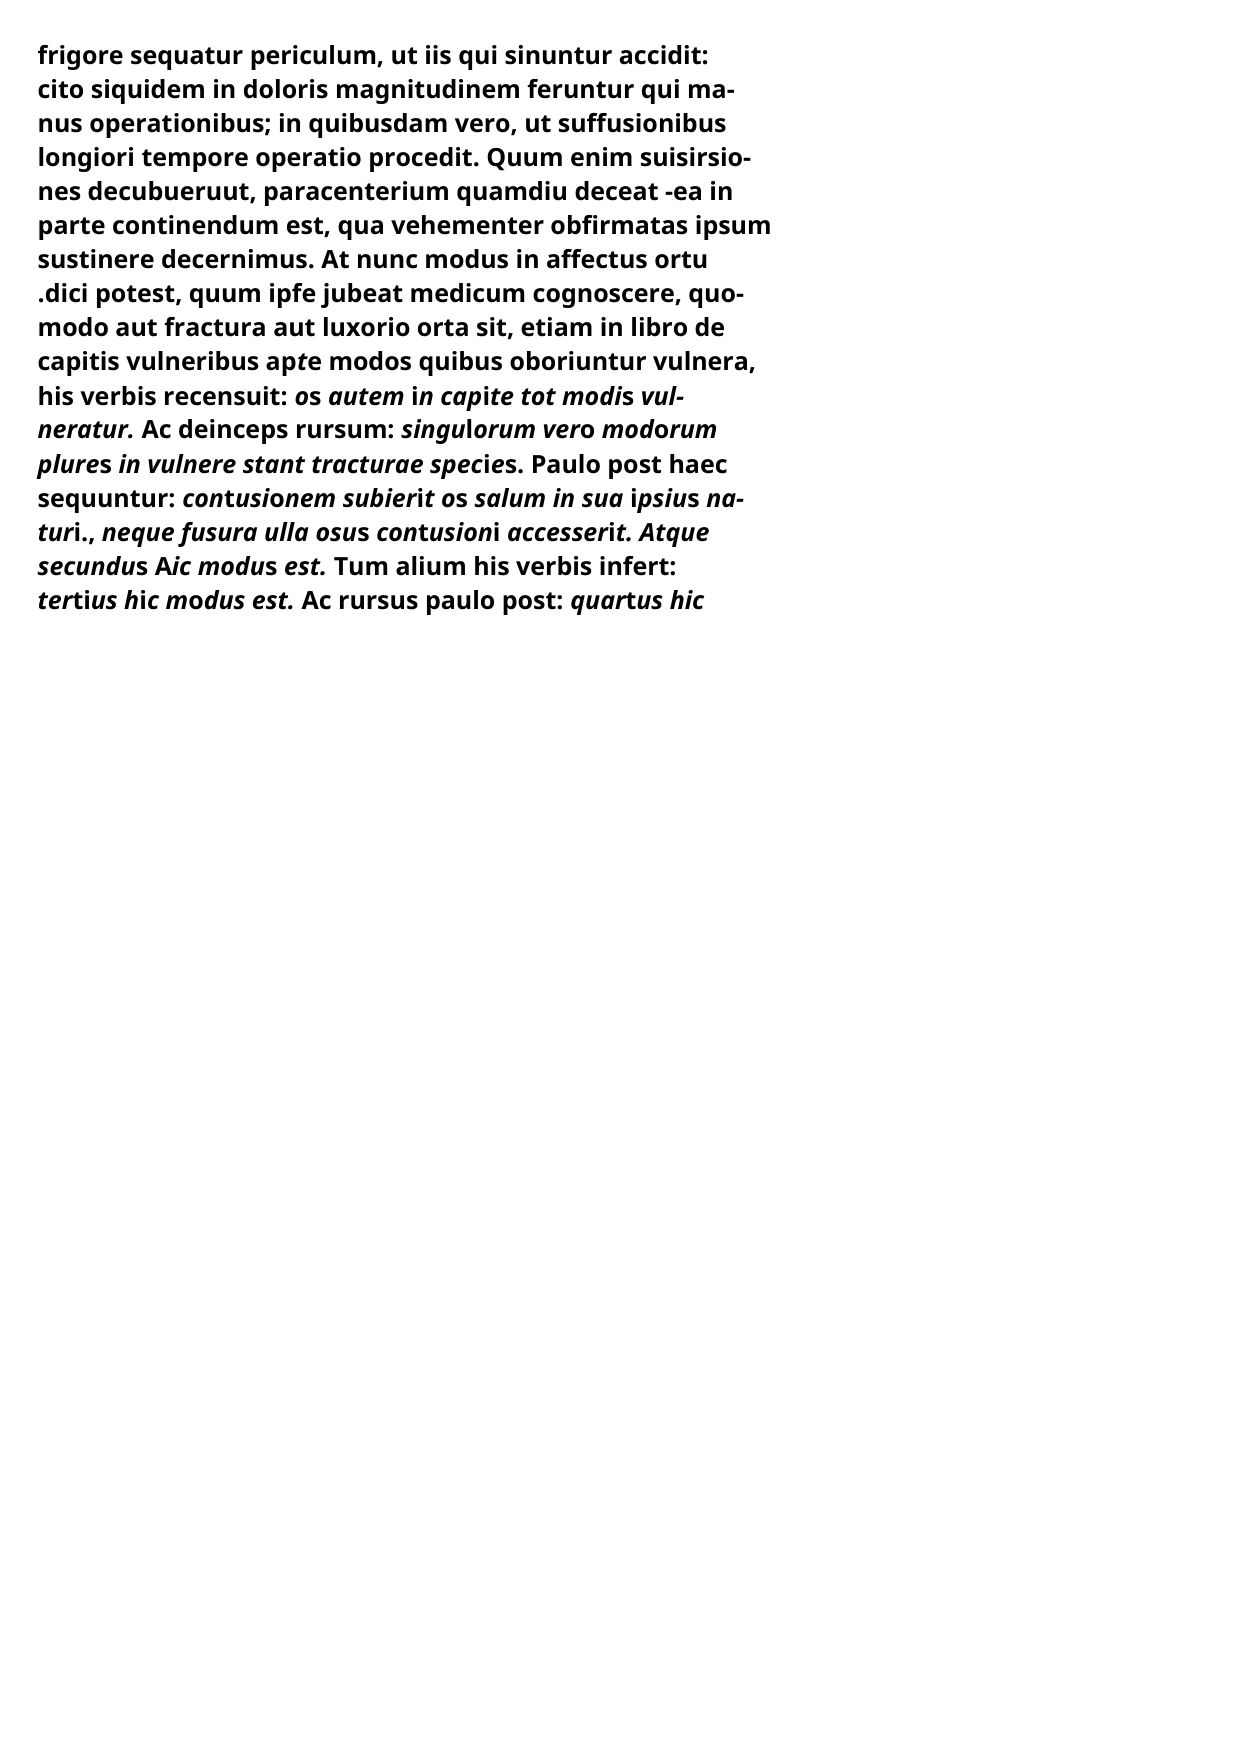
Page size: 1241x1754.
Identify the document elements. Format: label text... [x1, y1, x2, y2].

text frigore sequatur periculum, ut iis qui sinuntur accidit: cito siquidem in doloris magnitudinem feruntur qui ma- nus operationibus; in quibusdam vero, ut suffusionibus longiori tempore operatio procedit. Quum enim suisirsio- nes decubueruut, paracenterium quamdiu deceat -ea in parte continendum est, qua vehementer obfirmatas ipsum sustinere decernimus. At nunc modus in affectus ortu .dici potest, quum ipfe jubeat medicum cognoscere, quo- modo aut fractura aut luxorio orta sit, etiam in libro de capitis vulneribus apte modos quibus oboriuntur vulnera, his verbis recensuit: os autem in capite tot modis vul- neratur. Ac deinceps rursum: singulorum vero modorum plures in vulnere stant tracturae species. Paulo post haec sequuntur: contusionem subierit os salum in sua ipsius na- turi., neque fusura ulla osus contusioni accesserit. Atque secundus Aic modus est. Tum alium his verbis infert: tertius hic modus est. Ac rursus paulo post: quartus hic [37, 37, 1203, 617]
